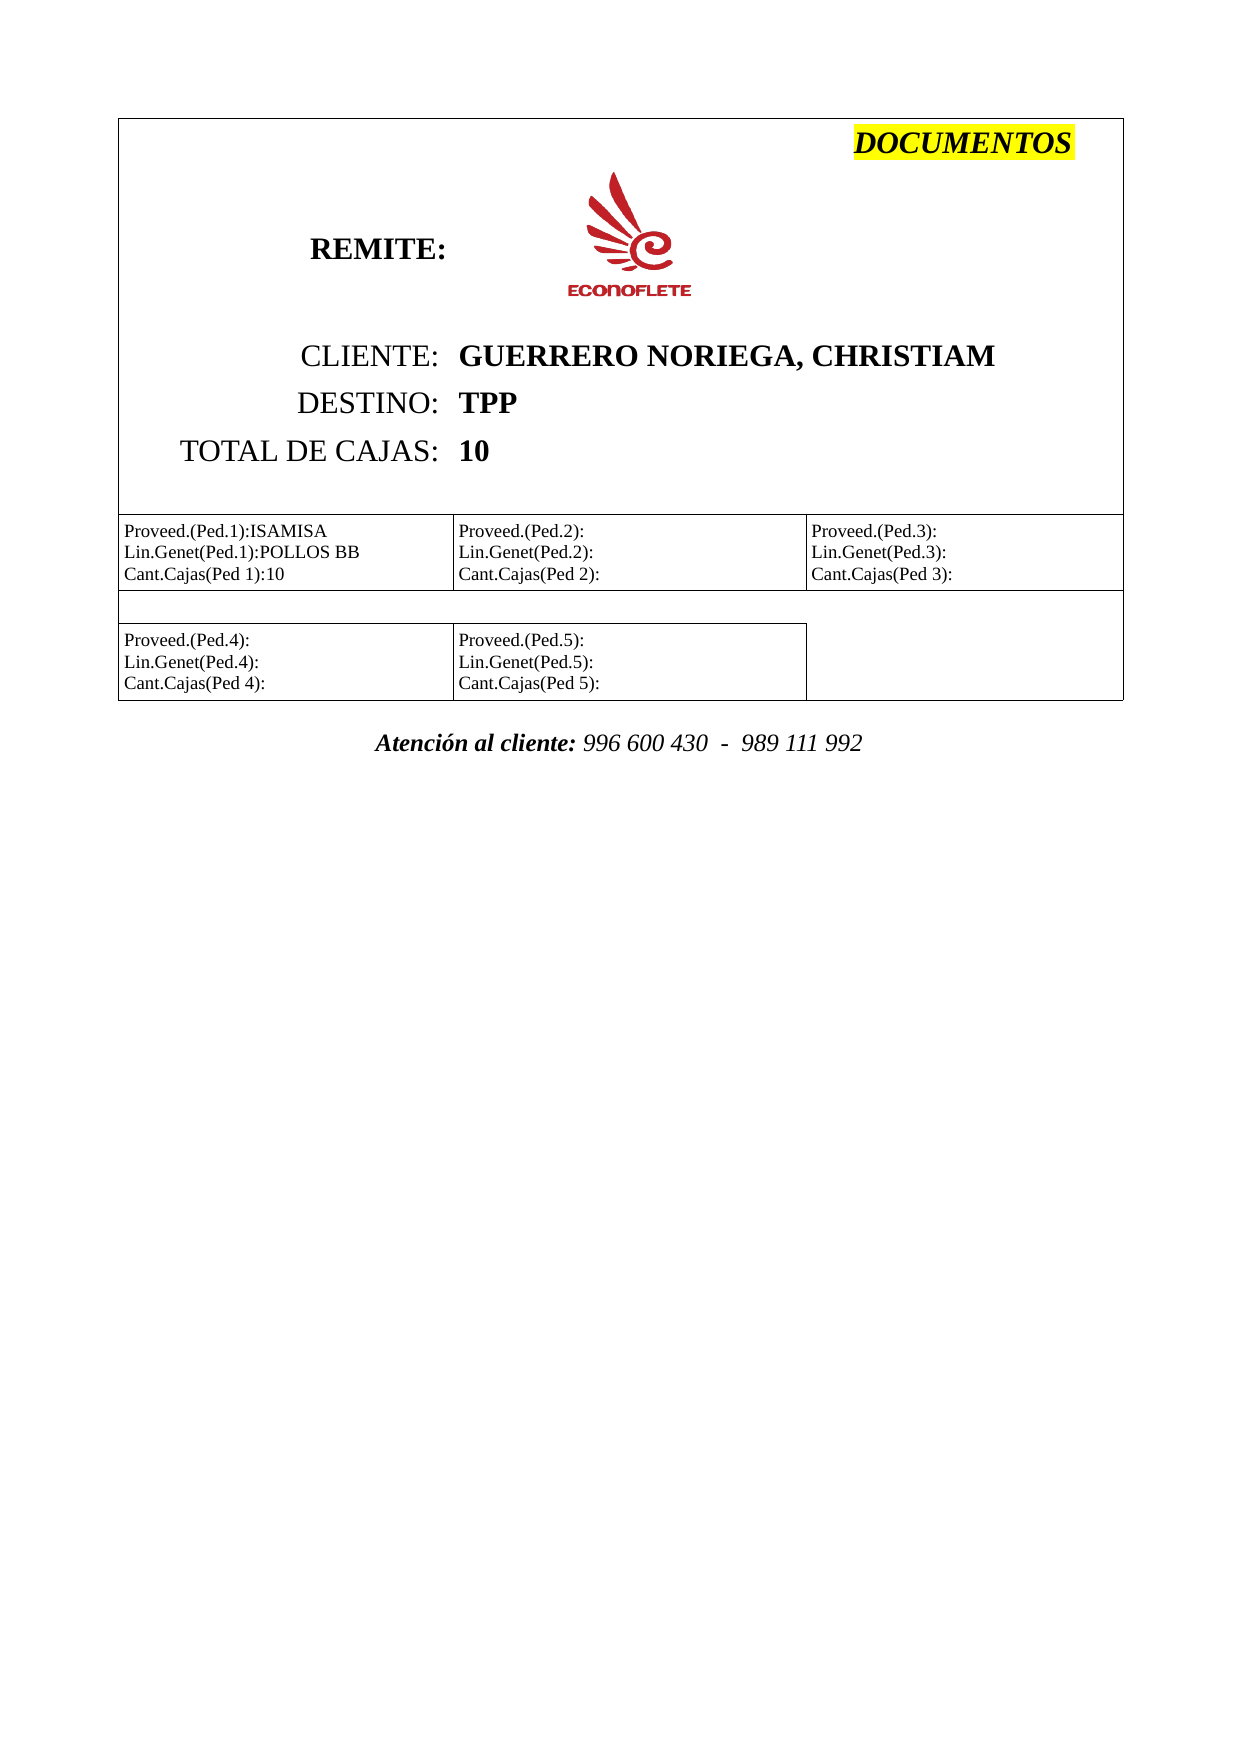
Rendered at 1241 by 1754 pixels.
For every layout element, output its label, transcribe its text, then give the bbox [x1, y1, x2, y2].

table_cell REMITE: [119, 166, 453, 332]
table_cell [806, 591, 1123, 623]
text Atención al cliente: 996 600 430 - 989 111 992 [118, 728, 1122, 757]
table_cell Proveed.(Ped.1):ISAMISA Lin.Genet(Ped.1):POLLOS BB Cant.Cajas(Ped 1):10 [119, 515, 453, 590]
table_cell [119, 591, 453, 623]
table_cell 10 [453, 426, 1123, 474]
table_cell CLIENTE: [119, 332, 453, 379]
table_cell Proveed.(Ped.3): Lin.Genet(Ped.3): Cant.Cajas(Ped 3): [807, 515, 1123, 590]
table_cell [806, 379, 1123, 426]
table_cell [807, 623, 1123, 699]
table_cell Proveed.(Ped.2): Lin.Genet(Ped.2): Cant.Cajas(Ped 2): [454, 515, 806, 590]
table_cell [453, 474, 806, 514]
table_cell Proveed.(Ped.4): Lin.Genet(Ped.4): Cant.Cajas(Ped 4): [119, 624, 453, 699]
table_cell [806, 166, 1123, 332]
table_cell [806, 474, 1123, 514]
table_cell GUERRERO NORIEGA, CHRISTIAM [453, 332, 1123, 379]
table_header [453, 119, 806, 166]
table_header DOCUMENTOS [806, 119, 1123, 166]
table_cell [119, 474, 453, 514]
table_cell [453, 591, 806, 623]
table_cell TPP [453, 379, 806, 426]
table_header [119, 119, 453, 166]
picture [552, 171, 707, 297]
table_cell TOTAL DE CAJAS: [119, 426, 453, 474]
table_cell DESTINO: [119, 379, 453, 426]
table_cell [453, 166, 806, 332]
table_cell Proveed.(Ped.5): Lin.Genet(Ped.5): Cant.Cajas(Ped 5): [454, 624, 806, 699]
